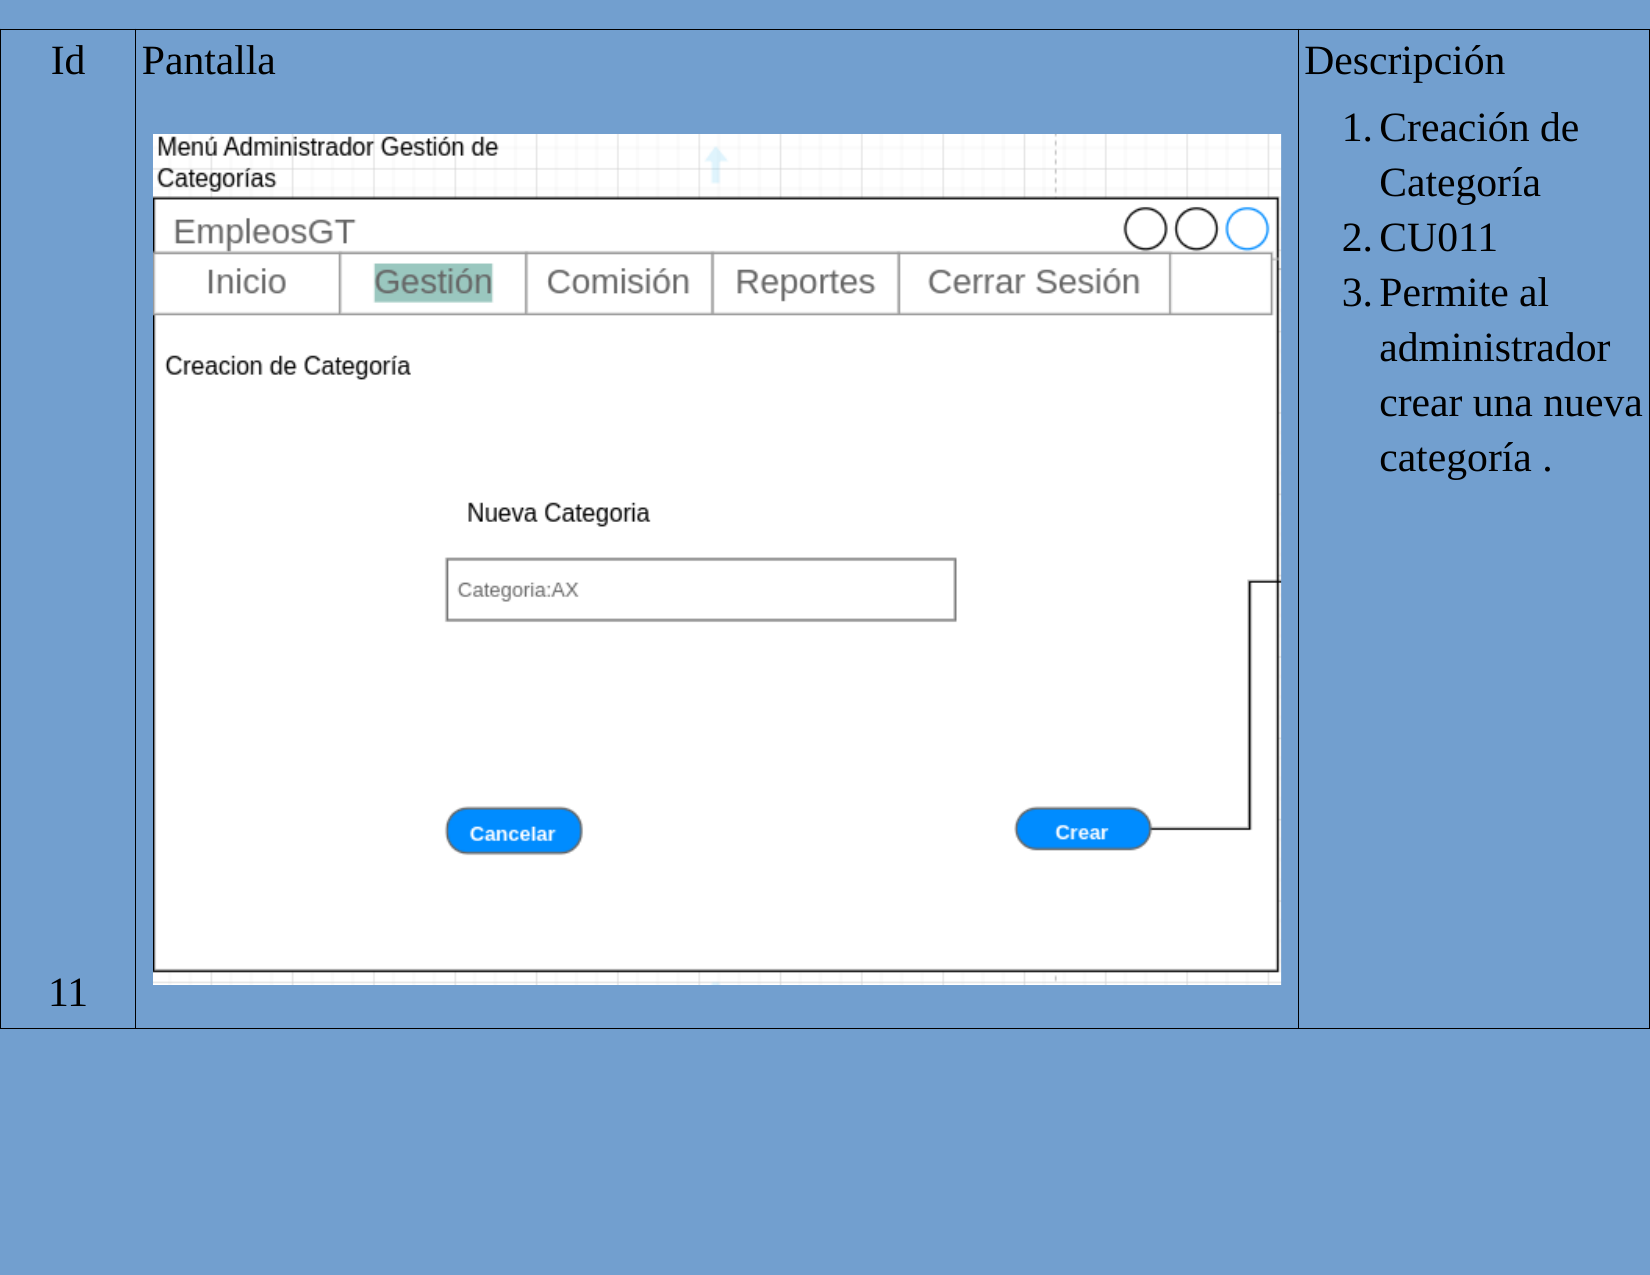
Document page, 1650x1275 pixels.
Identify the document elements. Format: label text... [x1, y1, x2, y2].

table_cell Creación de Categoría CU011 Permite al administrador crear una nueva categoría . [1299, 96, 1649, 1028]
table_cell [136, 96, 1298, 1028]
picture [153, 134, 1282, 985]
table_cell 11 [1, 96, 135, 1028]
table_header Pantalla [136, 30, 1298, 96]
table_header Descripción [1299, 30, 1649, 96]
table_header Id [1, 30, 135, 96]
